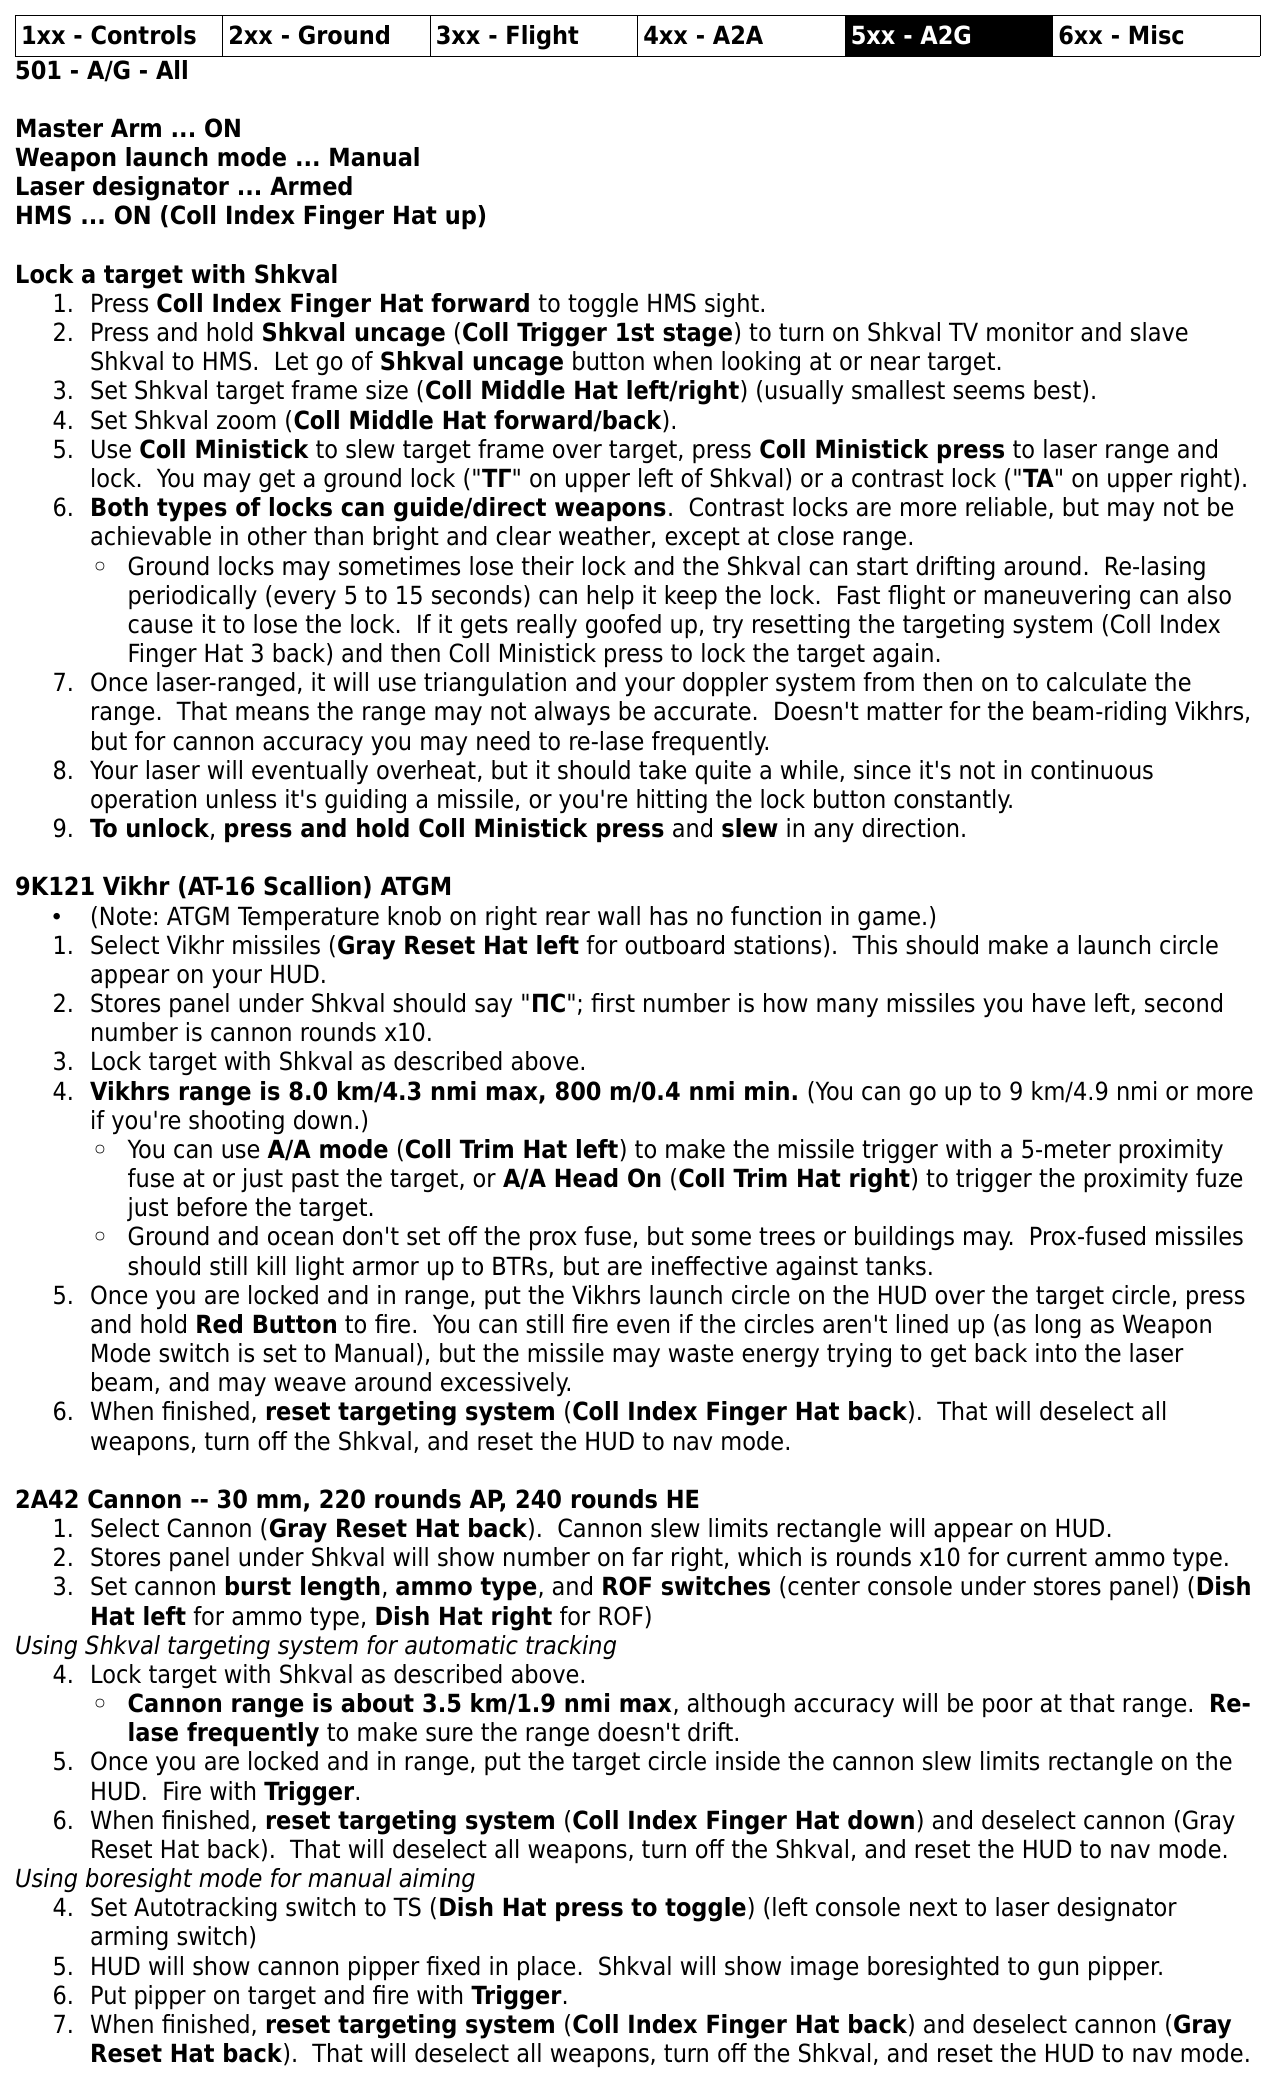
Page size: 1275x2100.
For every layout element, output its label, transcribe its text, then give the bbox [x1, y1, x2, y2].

text Lock a target with Shkval [15, 260, 1260, 289]
text HMS ... ON (Coll Index Finger Hat up) [15, 202, 1260, 231]
text Laser designator ... Armed [15, 172, 1260, 202]
table_header 6xx - Misc [1053, 16, 1260, 56]
list Press Coll Index Finger Hat forward to toggle HMS sight. [52, 289, 1260, 318]
list Set Shkval zoom (Coll Middle Hat forward/back). [52, 406, 1260, 435]
list Ground locks may sometimes lose their lock and the Shkval can start drifting around. Re-lasing periodically (every 5 to 15 seconds) can help it keep the lock. Fast flight or maneuvering can also cause it to lose the lock. If it gets really goofed up, try resetting the targeting system (Coll Index Finger Hat 3 back) and then Coll Ministick press to lock the target again. [90, 552, 1260, 668]
list Ground and ocean don't set off the prox fuse, but some trees or buildings may. Prox-fused missiles should still kill light armor up to BTRs, but are ineffective against tanks. [90, 1222, 1260, 1281]
list You can use A/A mode (Coll Trim Hat left) to make the missile trigger with a 5-meter proximity fuse at or just past the target, or A/A Head On (Coll Trim Hat right) to trigger the proximity fuze just before the target. [90, 1135, 1260, 1222]
text 9K121 Vikhr (AT-16 Scallion) ATGM [15, 872, 1260, 902]
list Set Shkval target frame size (Coll Middle Hat left/right) (usually smallest seems best). [52, 377, 1260, 406]
table_header 2xx - Ground [223, 16, 430, 56]
list (Note: ATGM Temperature knob on right rear wall has no function in game.) [52, 902, 1260, 931]
text Using boresight mode for manual aiming [15, 1864, 1260, 1893]
list Put pipper on target and fire with Trigger. [52, 1981, 1260, 2010]
list Lock target with Shkval as described above. [52, 1660, 1260, 1689]
list Cannon range is about 3.5 km/1.9 nmi max, although accuracy will be poor at that range. Re-lase frequently to make sure the range doesn't drift. [90, 1689, 1260, 1747]
list Stores panel under Shkval will show number on far right, which is rounds x10 for current ammo type. [52, 1543, 1260, 1572]
list Select Cannon (Gray Reset Hat back). Cannon slew limits rectangle will appear on HUD. [52, 1514, 1260, 1543]
list Vikhrs range is 8.0 km/4.3 nmi max, 800 m/0.4 nmi min. (You can go up to 9 km/4.9 nmi or more if you're shooting down.) [52, 1077, 1260, 1135]
list Once you are locked and in range, put the Vikhrs launch circle on the HUD over the target circle, press and hold Red Button to fire. You can still fire even if the circles aren't lined up (as long as Weapon Mode switch is set to Manual), but the missile may waste energy trying to get back into the laser beam, and may weave around excessively. [52, 1281, 1260, 1397]
table_header 5xx - A2G [846, 16, 1052, 56]
list When finished, reset targeting system (Coll Index Finger Hat down) and deselect cannon (Gray Reset Hat back). That will deselect all weapons, turn off the Shkval, and reset the HUD to nav mode. [52, 1806, 1260, 1864]
list Set cannon burst length, ammo type, and ROF switches (center console under stores panel) (Dish Hat left for ammo type, Dish Hat right for ROF) [52, 1572, 1260, 1631]
list Lock target with Shkval as described above. [52, 1047, 1260, 1077]
text 2A42 Cannon -- 30 mm, 220 rounds AP, 240 rounds HE [15, 1485, 1260, 1514]
list Select Vikhr missiles (Gray Reset Hat left for outboard stations). This should make a launch circle appear on your HUD. [52, 931, 1260, 989]
text Weapon launch mode ... Manual [15, 143, 1260, 172]
list To unlock, press and hold Coll Ministick press and slew in any direction. [52, 814, 1260, 843]
list When finished, reset targeting system (Coll Index Finger Hat back) and deselect cannon (Gray Reset Hat back). That will deselect all weapons, turn off the Shkval, and reset the HUD to nav mode. [52, 2010, 1260, 2068]
list Set Autotracking switch to TS (Dish Hat press to toggle) (left console next to laser designator arming switch) [52, 1893, 1260, 1952]
list Press and hold Shkval uncage (Coll Trigger 1st stage) to turn on Shkval TV monitor and slave Shkval to HMS. Let go of Shkval uncage button when looking at or near target. [52, 318, 1260, 377]
list HUD will show cannon pipper fixed in place. Shkval will show image boresighted to gun pipper. [52, 1952, 1260, 1981]
list Once laser-ranged, it will use triangulation and your doppler system from then on to calculate the range. That means the range may not always be accurate. Doesn't matter for the beam-riding Vikhrs, but for cannon accuracy you may need to re-lase frequently. [52, 668, 1260, 756]
list When finished, reset targeting system (Coll Index Finger Hat back). That will deselect all weapons, turn off the Shkval, and reset the HUD to nav mode. [52, 1397, 1260, 1456]
list Use Coll Ministick to slew target frame over target, press Coll Ministick press to laser range and lock. You may get a ground lock ("ТГ" on upper left of Shkval) or a contrast lock ("TA" on upper right). [52, 435, 1260, 493]
table_header 4xx - A2A [638, 16, 845, 56]
list Once you are locked and in range, put the target circle inside the cannon slew limits rectangle on the HUD. Fire with Trigger. [52, 1747, 1260, 1806]
text Using Shkval targeting system for automatic tracking [15, 1631, 1260, 1660]
list Stores panel under Shkval should say "ПC"; first number is how many missiles you have left, second number is cannon rounds x10. [52, 989, 1260, 1047]
text Master Arm ... ON [15, 114, 1260, 143]
table_header 1xx - Controls [16, 16, 222, 56]
list Your laser will eventually overheat, but it should take quite a while, since it's not in continuous operation unless it's guiding a missile, or you're hitting the lock button constantly. [52, 756, 1260, 814]
list Both types of locks can guide/direct weapons. Contrast locks are more reliable, but may not be achievable in other than bright and clear weather, except at close range. [52, 493, 1260, 552]
table_header 3xx - Flight [431, 16, 637, 56]
text 501 - A/G - All [15, 57, 1260, 85]
